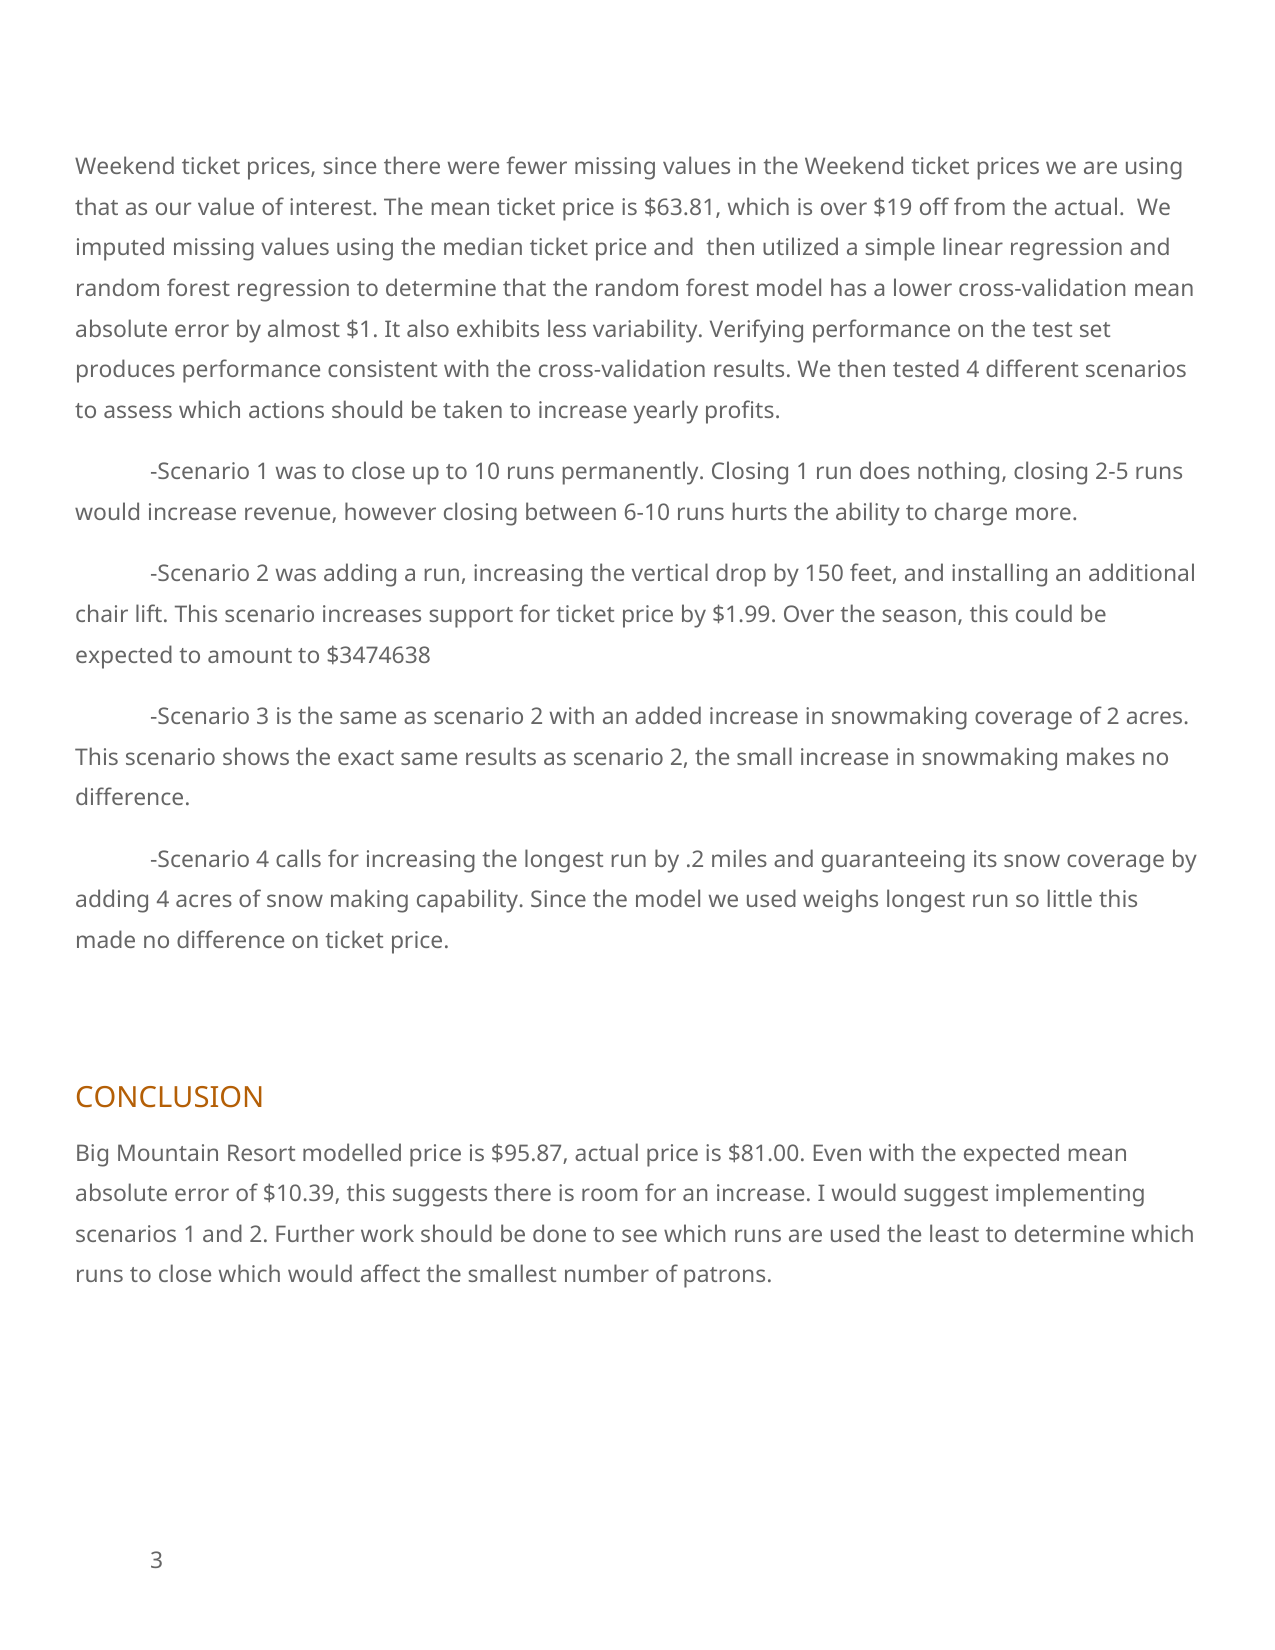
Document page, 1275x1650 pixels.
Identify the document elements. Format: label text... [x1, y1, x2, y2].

text Big Mountain Resort modelled price is $95.87, actual price is $81.00. Even with the expected mean absolute error of $10.39, this suggests there is room for an increase. I would suggest implementing scenarios 1 and 2. Further work should be done to see which runs are used the least to determine which runs to close which would affect the smallest number of patrons. [75, 1137, 1200, 1290]
text -Scenario 4 calls for increasing the longest run by .2 miles and guaranteeing its snow coverage by adding 4 acres of snow making capability. Since the model we used weighs longest run so little this made no difference on ticket price. [75, 843, 1200, 955]
text -Scenario 1 was to close up to 10 runs permanently. Closing 1 run does nothing, closing 2-5 runs would increase revenue, however closing between 6-10 runs hurts the ability to charge more. [75, 455, 1200, 527]
text -Scenario 2 was adding a run, increasing the vertical drop by 150 feet, and installing an additional chair lift. This scenario increases support for ticket price by $1.99. Over the season, this could be expected to amount to $3474638 [75, 557, 1200, 670]
text -Scenario 3 is the same as scenario 2 with an added increase in snowmaking coverage of 2 acres. This scenario shows the exact same results as scenario 2, the small increase in snowmaking makes no difference. [75, 700, 1200, 812]
subtitle CONCLUSION [75, 1076, 1200, 1116]
text Weekend ticket prices, since there were fewer missing values in the Weekend ticket prices we are using that as our value of interest. The mean ticket price is $63.81, which is over $19 off from the actual. We imputed missing values using the median ticket price and then utilized a simple linear regression and random forest regression to determine that the random forest model has a lower cross-validation mean absolute error by almost $1. It also exhibits less variability. Verifying performance on the test set produces performance consistent with the cross-validation results. We then tested 4 different scenarios to assess which actions should be taken to increase yearly profits. [75, 150, 1200, 425]
